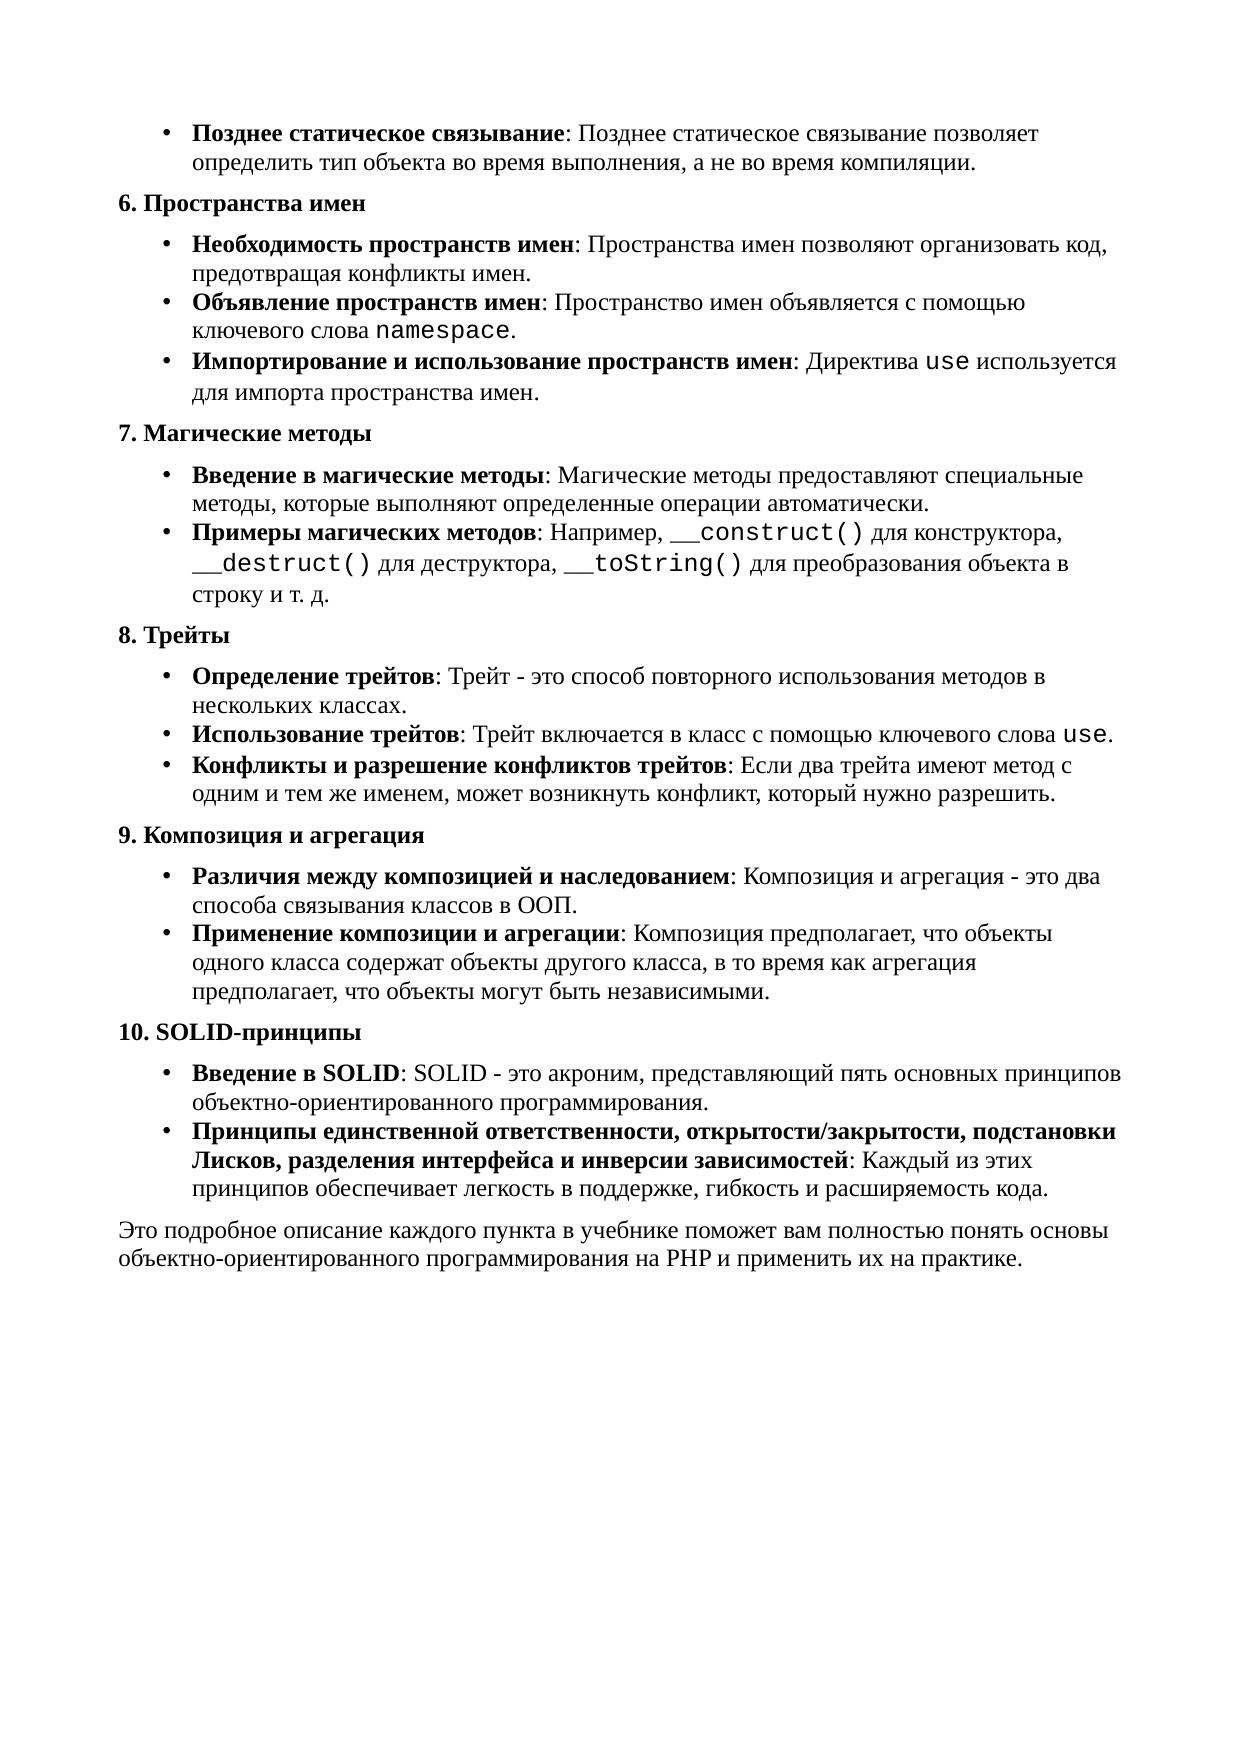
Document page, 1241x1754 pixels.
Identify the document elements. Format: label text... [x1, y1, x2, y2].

list Необходимость пространств имен: Пространства имен позволяют организовать код, предотвращая конфликты имен. [162, 229, 1122, 287]
text 6. Пространства имен [118, 188, 1122, 217]
text 8. Трейты [118, 620, 1122, 649]
list Импортирование и использование пространств имен: Директива use используется для импорта пространства имен. [162, 346, 1122, 406]
list Применение композиции и агрегации: Композиция предполагает, что объекты одного класса содержат объекты другого класса, в то время как агрегация предполагает, что объекты могут быть независимыми. [162, 918, 1122, 1005]
list Введение в SOLID: SOLID - это акроним, представляющий пять основных принципов объектно-ориентированного программирования. [162, 1058, 1122, 1116]
list Конфликты и разрешение конфликтов трейтов: Если два трейта имеют метод с одним и тем же именем, может возникнуть конфликт, который нужно разрешить. [162, 750, 1122, 807]
list Принципы единственной ответственности, открытости/закрытости, подстановки Лисков, разделения интерфейса и инверсии зависимостей: Каждый из этих принципов обеспечивает легкость в поддержке, гибкость и расширяемость кода. [162, 1116, 1122, 1202]
list Позднее статическое связывание: Позднее статическое связывание позволяет определить тип объекта во время выполнения, а не во время компиляции. [162, 118, 1122, 176]
text 7. Магические методы [118, 418, 1122, 447]
text Это подробное описание каждого пункта в учебнике поможет вам полностью понять основы объектно-ориентированного программирования на PHP и применить их на практике. [118, 1215, 1122, 1272]
text 10. SOLID-принципы [118, 1017, 1122, 1046]
list Примеры магических методов: Например, __construct() для конструктора, __destruct() для деструктора, __toString() для преобразования объекта в строку и т. д. [162, 517, 1122, 608]
list Различия между композицией и наследованием: Композиция и агрегация - это два способа связывания классов в ООП. [162, 861, 1122, 918]
list Объявление пространств имен: Пространство имен объявляется с помощью ключевого слова namespace. [162, 287, 1122, 346]
list Использование трейтов: Трейт включается в класс с помощью ключевого слова use. [162, 719, 1122, 750]
list Определение трейтов: Трейт - это способ повторного использования методов в нескольких классах. [162, 661, 1122, 719]
text 9. Композиция и агрегация [118, 820, 1122, 848]
list Введение в магические методы: Магические методы предоставляют специальные методы, которые выполняют определенные операции автоматически. [162, 460, 1122, 517]
